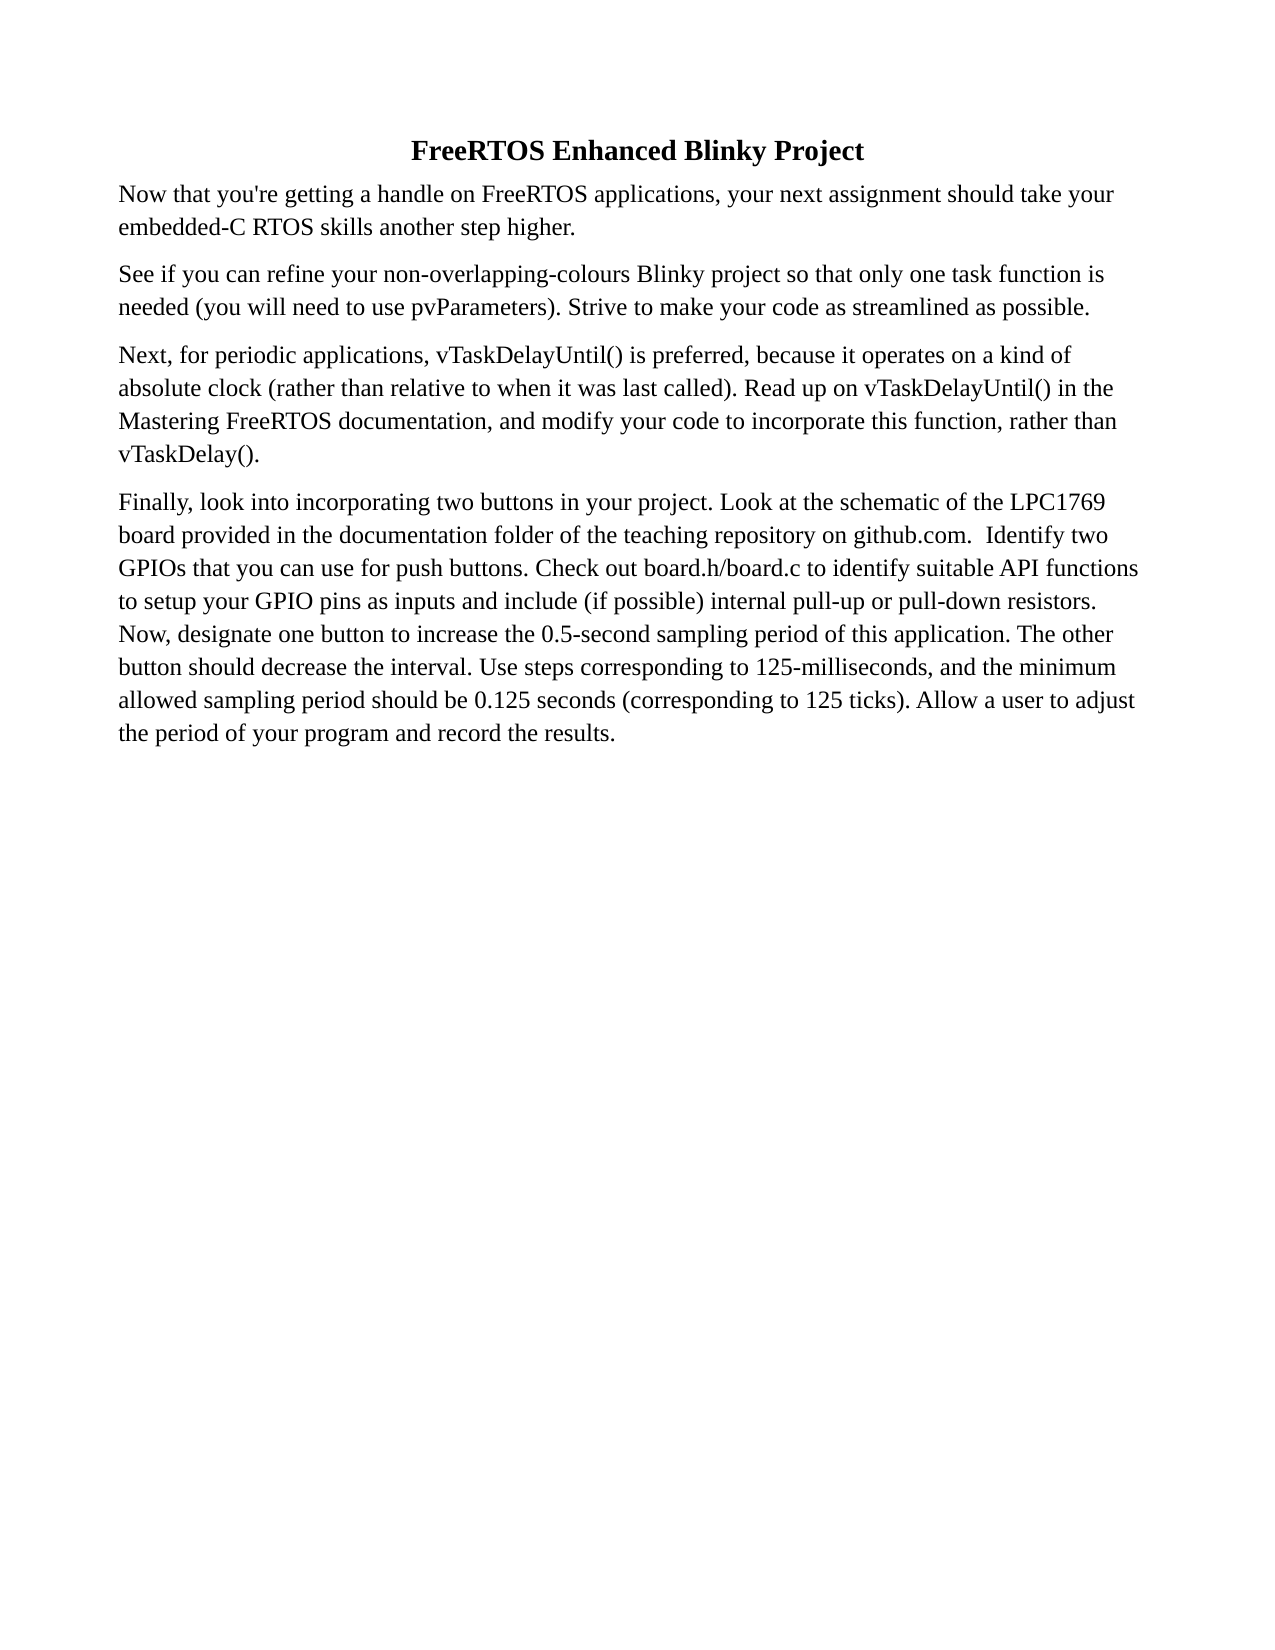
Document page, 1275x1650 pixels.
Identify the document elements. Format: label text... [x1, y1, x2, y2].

subtitle FreeRTOS Enhanced Blinky Project [118, 133, 1157, 166]
text Next, for periodic applications, vTaskDelayUntil() is preferred, because it operates on a kind of absolute clock (rather than relative to when it was last called). Read up on vTaskDelayUntil() in the Mastering FreeRTOS documentation, and modify your code to incorporate this function, rather than vTaskDelay(). [118, 340, 1157, 468]
text Now that you're getting a handle on FreeRTOS applications, your next assignment should take your embedded-C RTOS skills another step higher. [118, 179, 1157, 241]
text Finally, look into incorporating two buttons in your project. Look at the schematic of the LPC1769 board provided in the documentation folder of the teaching repository on github.com. Identify two GPIOs that you can use for push buttons. Check out board.h/board.c to identify suitable API functions to setup your GPIO pins as inputs and include (if possible) internal pull-up or pull-down resistors. Now, designate one button to increase the 0.5-second sampling period of this application. The other button should decrease the interval. Use steps corresponding to 125-milliseconds, and the minimum allowed sampling period should be 0.125 seconds (corresponding to 125 ticks). Allow a user to adjust the period of your program and record the results. [118, 487, 1157, 747]
text See if you can refine your non-overlapping-colours Blinky project so that only one task function is needed (you will need to use pvParameters). Strive to make your code as streamlined as possible. [118, 259, 1157, 321]
